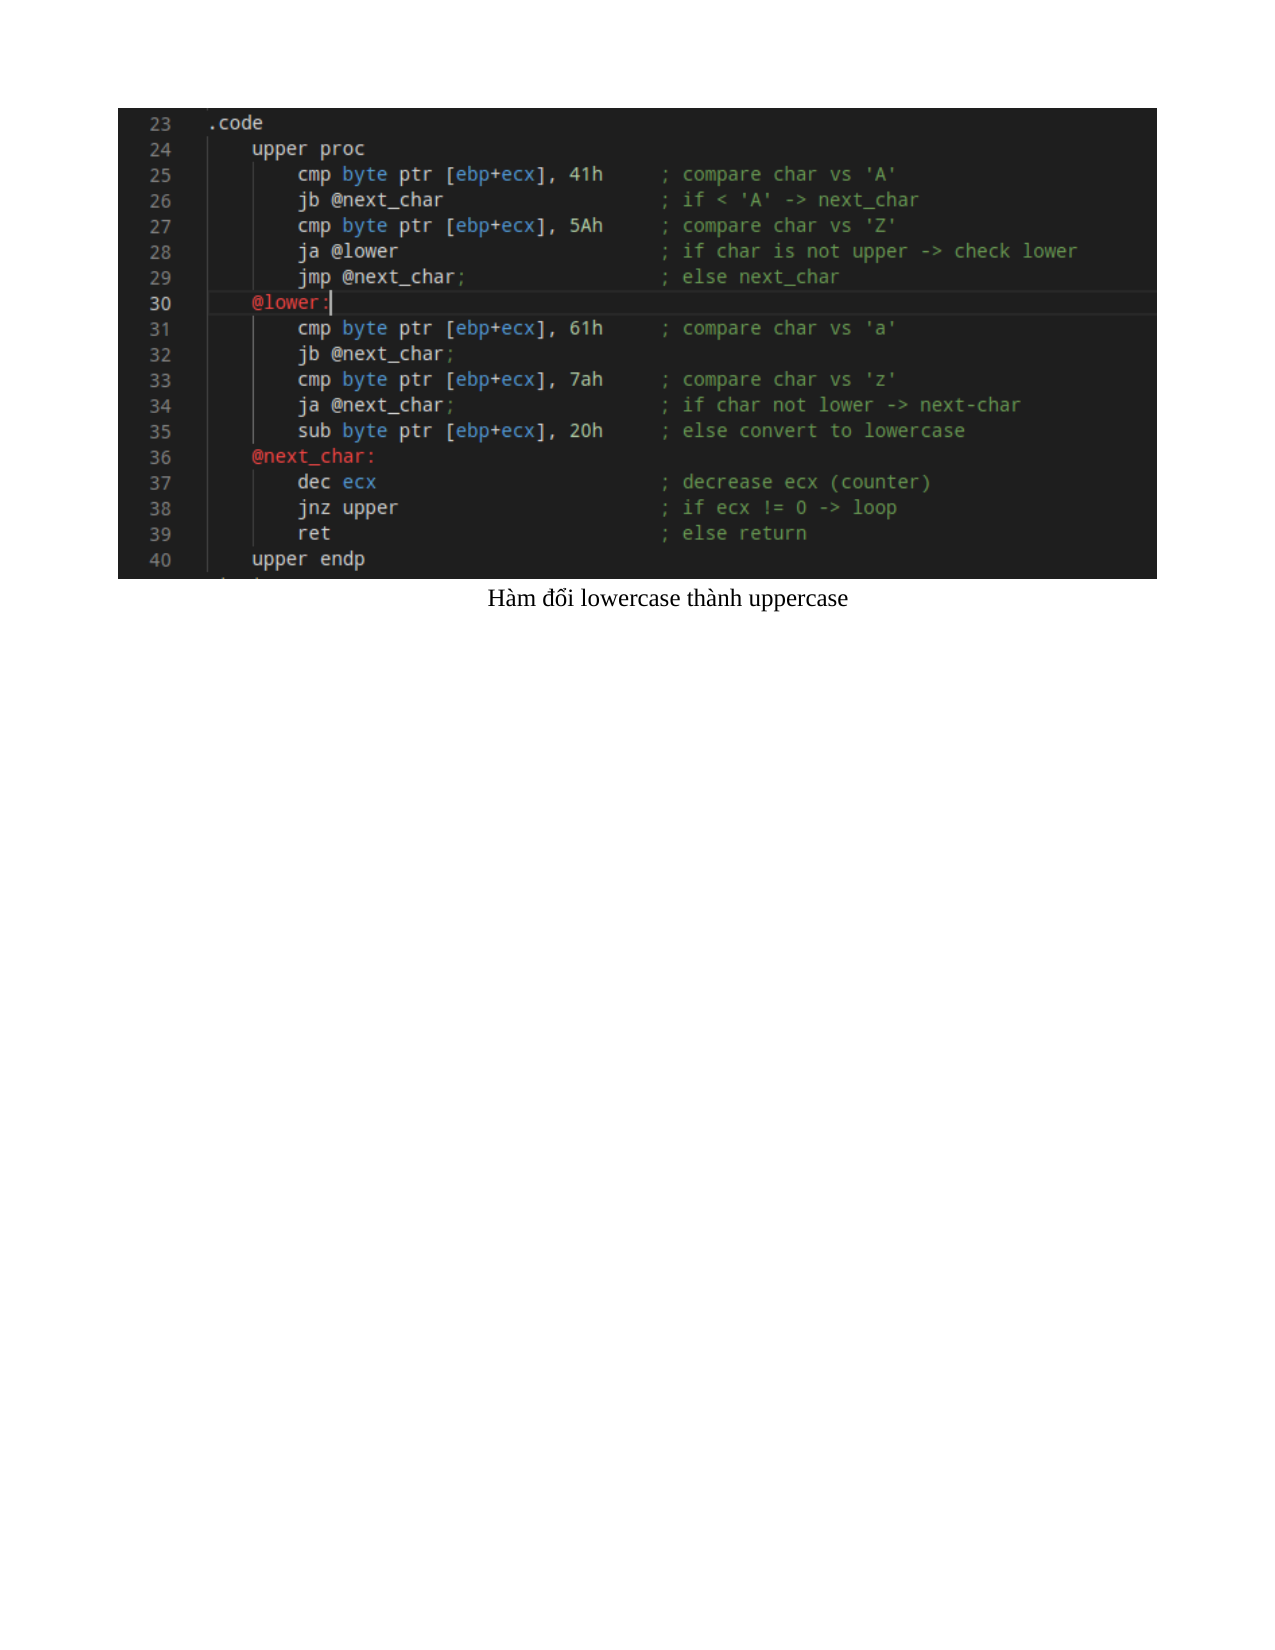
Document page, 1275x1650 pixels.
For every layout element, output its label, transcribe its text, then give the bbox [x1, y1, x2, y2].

picture [118, 108, 1157, 579]
text Hàm đổi lowercase thành uppercase [118, 579, 1157, 711]
